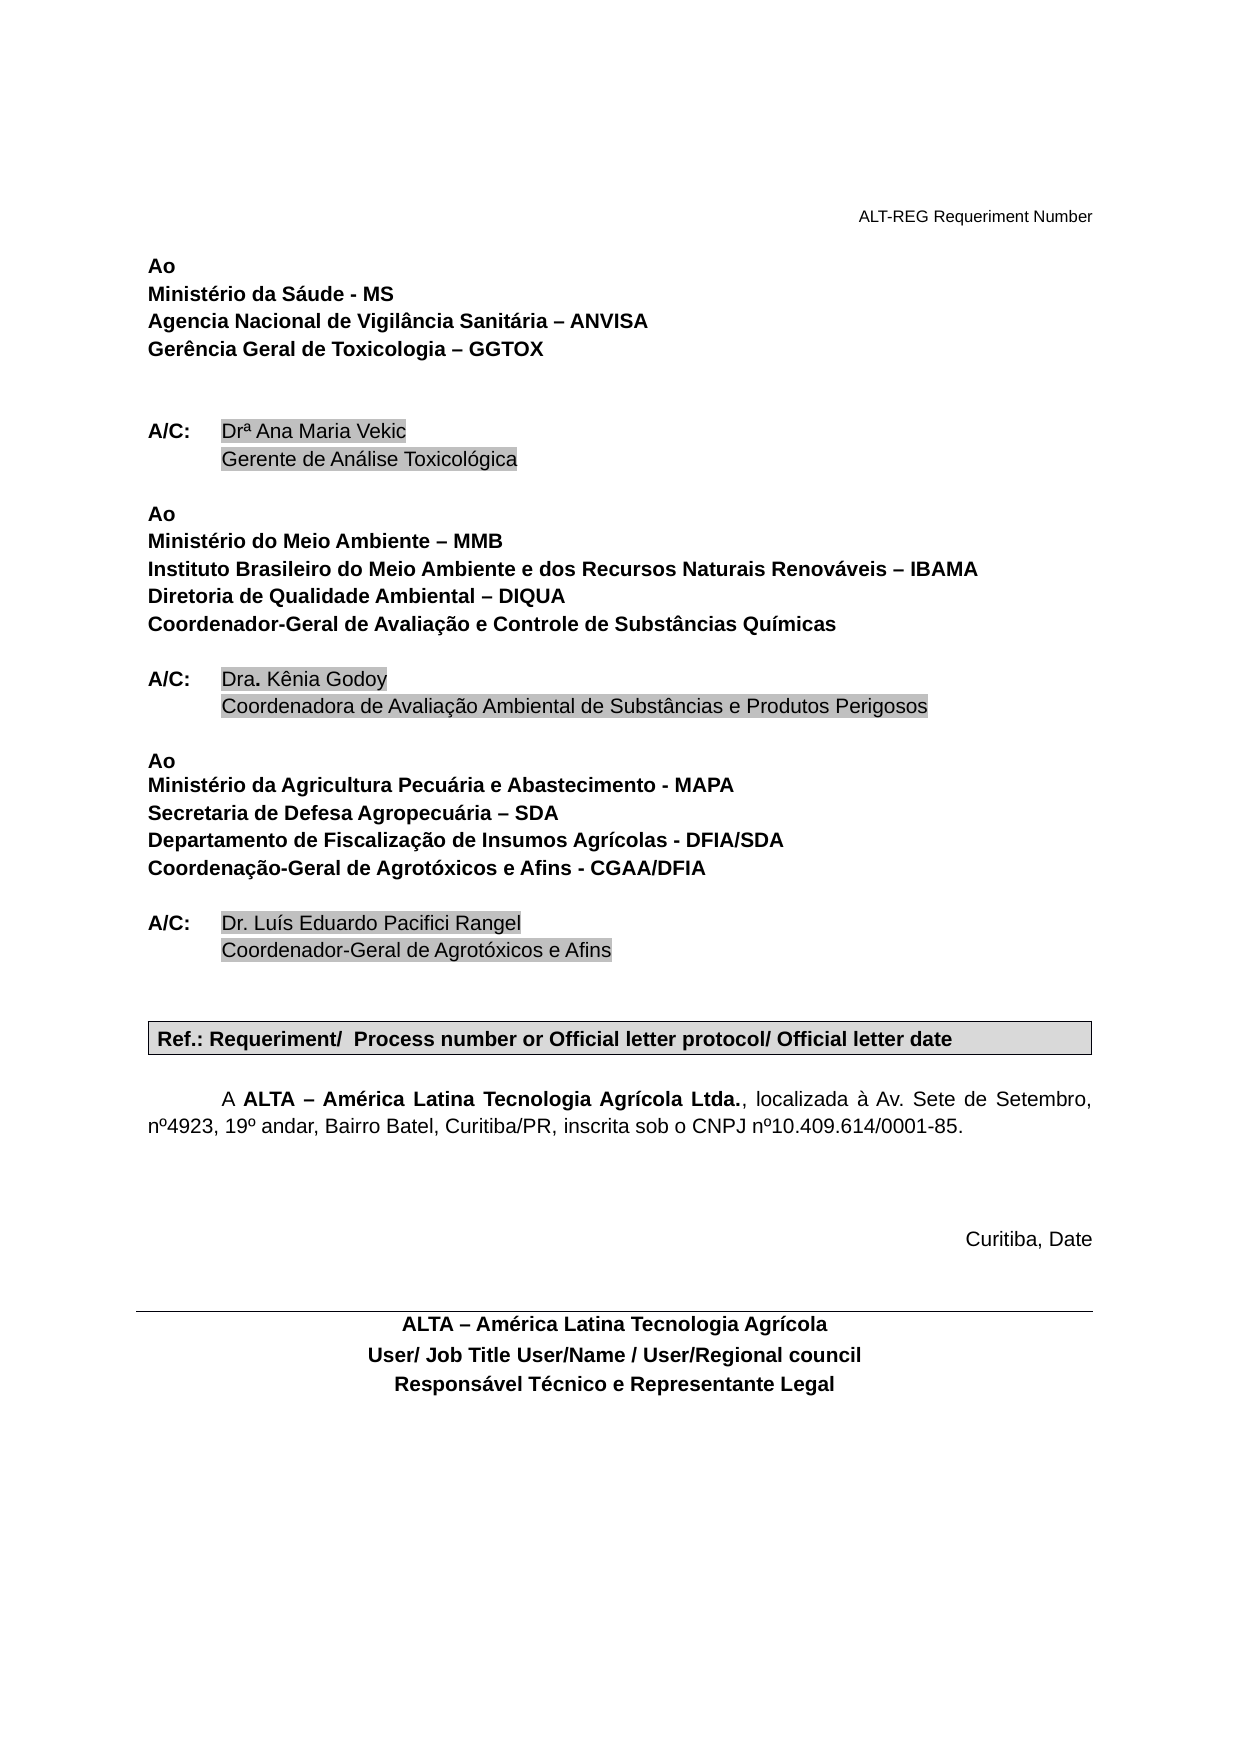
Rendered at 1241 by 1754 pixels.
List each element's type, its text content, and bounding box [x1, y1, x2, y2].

text Ministério da Sáude - MS [148, 282, 1092, 306]
text Gerente de Análise Toxicológica [148, 447, 1092, 471]
text Ao [148, 749, 1092, 773]
text A/C: Dra. Kênia Godoy [148, 667, 1092, 691]
text Curitiba, Date [148, 1224, 1092, 1252]
text Diretoria de Qualidade Ambiental – DIQUA [148, 584, 1092, 608]
text A ALTA – América Latina Tecnologia Agrícola Ltda., localizada à Av. Sete de Setembro, nº4923, 19º andar, Bairro Batel, Curitiba/PR, inscrita sob o CNPJ nº10.409.614/0001-85. [148, 1087, 1092, 1138]
text Coordenador-Geral de Avaliação e Controle de Substâncias Químicas [148, 612, 1092, 636]
text Ministério da Agricultura Pecuária e Abastecimento - MAPA [148, 773, 1092, 797]
text Ao [148, 254, 1092, 278]
text A/C: Dr. Luís Eduardo Pacifici Rangel [148, 911, 1092, 934]
text Coordenadora de Avaliação Ambiental de Substâncias e Produtos Perigosos [148, 694, 1092, 718]
text Secretaria de Defesa Agropecuária – SDA [148, 801, 1092, 824]
text Coordenação-Geral de Agrotóxicos e Afins - CGAA/DFIA [148, 856, 1092, 879]
text Agencia Nacional de Vigilância Sanitária – ANVISA [148, 309, 1092, 333]
text Instituto Brasileiro do Meio Ambiente e dos Recursos Naturais Renováveis – IBAMA [148, 557, 1092, 581]
text Coordenador-Geral de Agrotóxicos e Afins [148, 938, 1092, 962]
text Gerência Geral de Toxicologia – GGTOX [148, 337, 1092, 361]
table_header ALTA – América Latina Tecnologia Agrícola User/ Job Title User/Name / User/Regional council Responsável Técnico e Representante Legal [136, 1312, 1093, 1396]
text Ministério do Meio Ambiente – MMB [148, 529, 1092, 553]
text Ao [148, 502, 1092, 526]
text Departamento de Fiscalização de Insumos Agrícolas - DFIA/SDA [148, 828, 1092, 852]
text Ref.: Requeriment/ Process number or Official letter protocol/ Official letter date [149, 1022, 1091, 1054]
text A/C: Drª Ana Maria Vekic [148, 419, 1092, 443]
